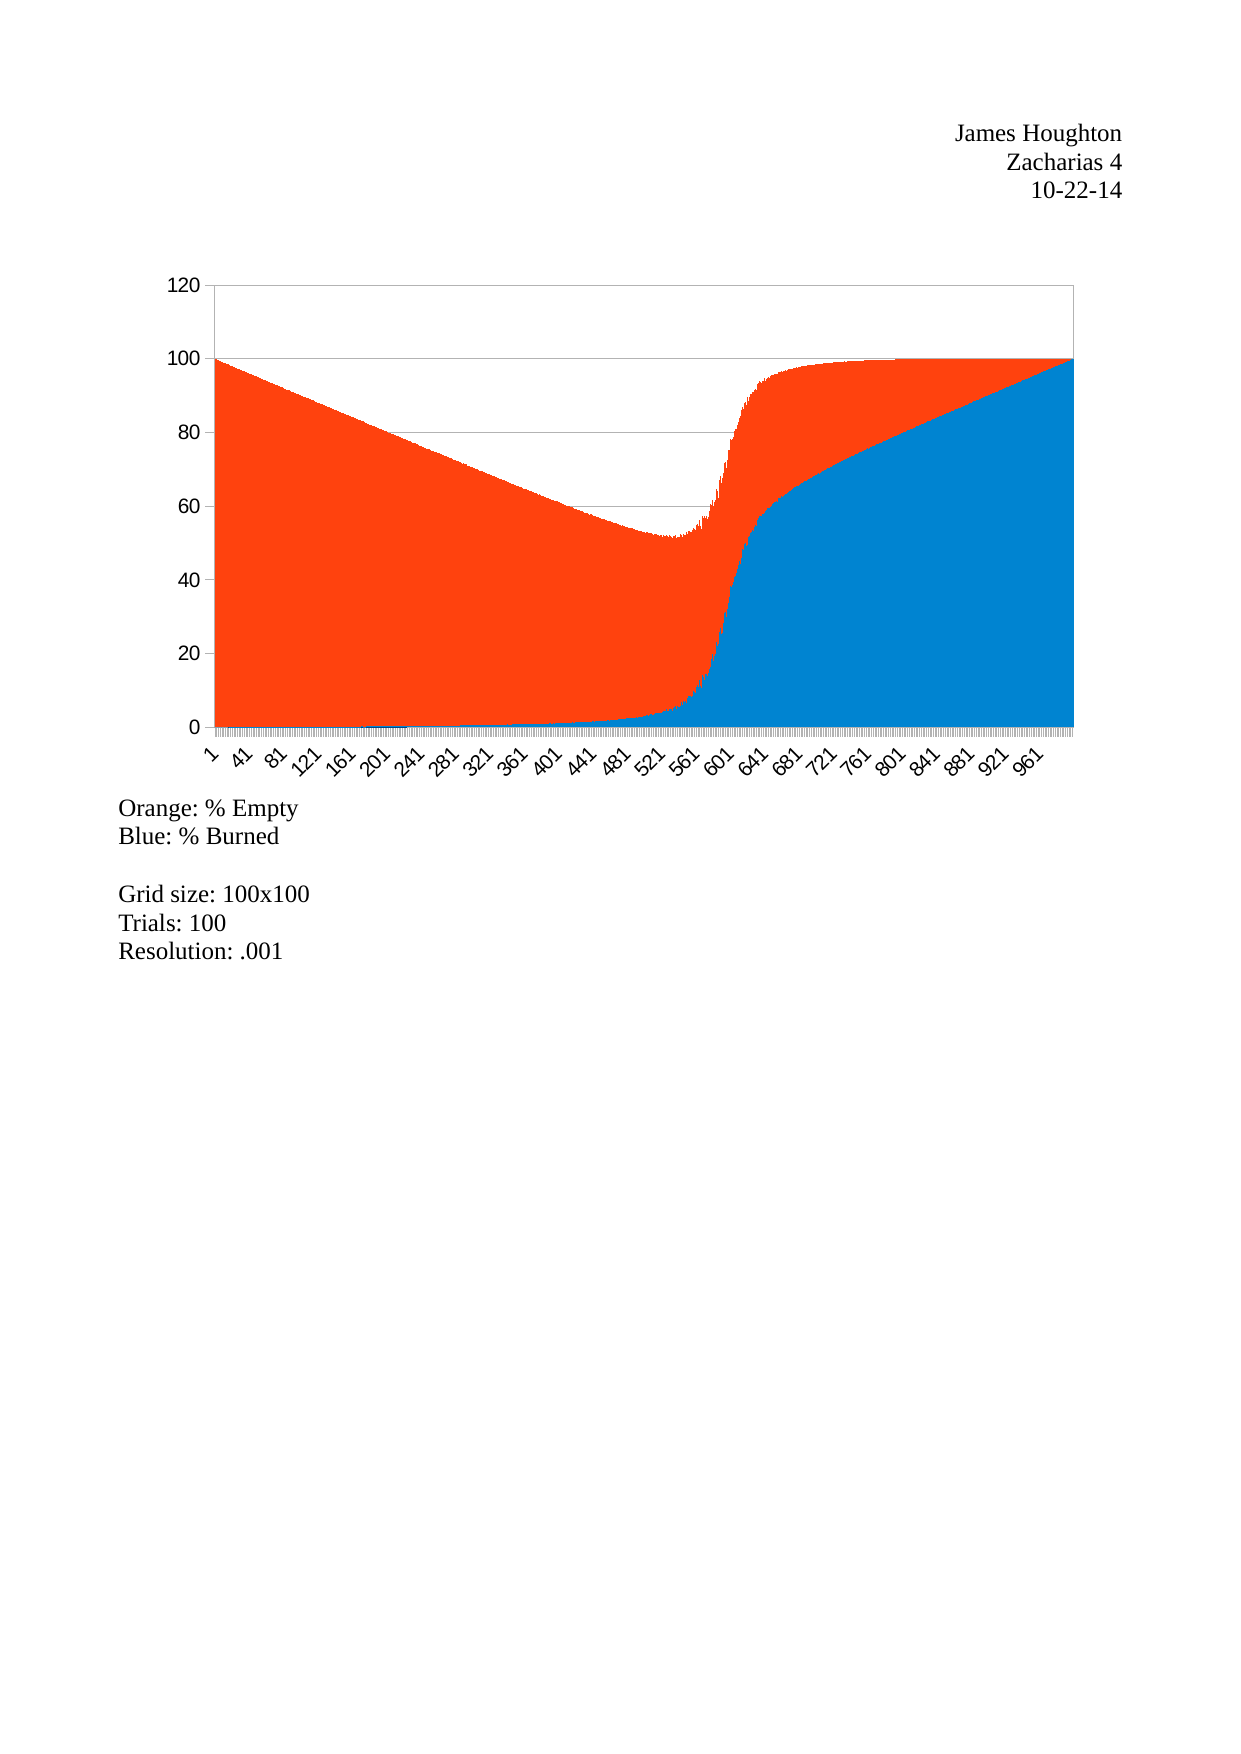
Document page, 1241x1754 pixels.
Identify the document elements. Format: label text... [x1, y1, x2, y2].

text Grid size: 100x100 [118, 879, 1122, 908]
text Blue: % Burned [118, 821, 1122, 850]
text Resolution: .001 [118, 936, 1122, 965]
text Orange: % Empty [118, 263, 1122, 821]
text Trials: 100 [118, 908, 1122, 936]
